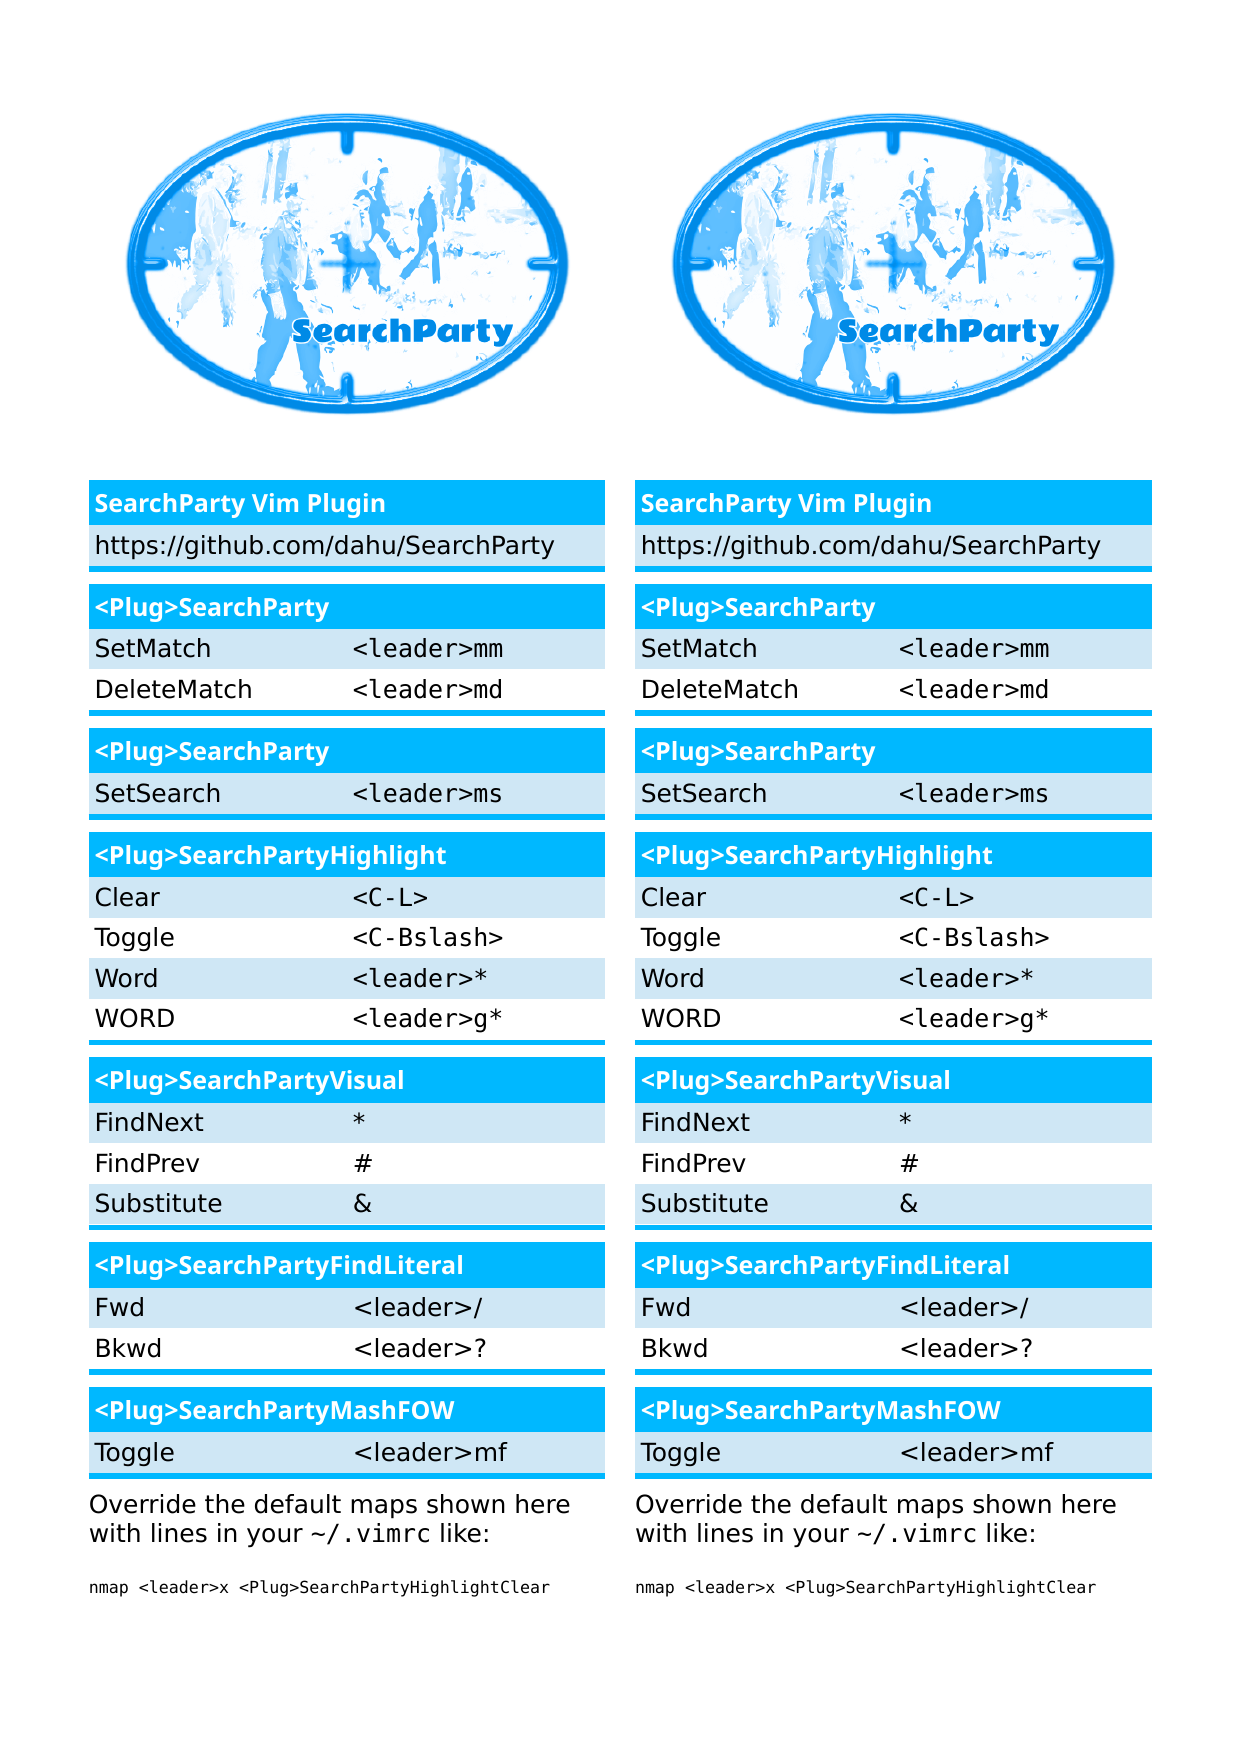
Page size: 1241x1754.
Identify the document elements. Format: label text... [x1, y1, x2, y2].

table_header <Plug>SearchPartyVisual [89, 1057, 605, 1103]
table_cell <leader>ms [347, 773, 605, 814]
table_cell <C-Bslash> [893, 918, 1152, 958]
table_cell <leader>md [893, 670, 1152, 710]
table_cell Word [89, 958, 347, 999]
table_header <Plug>SearchParty [635, 728, 1152, 773]
table_cell FindNext [635, 1103, 893, 1143]
table_cell <leader>* [893, 958, 1152, 999]
table_cell <leader>mm [893, 629, 1152, 669]
table_cell SetMatch [89, 629, 347, 669]
table_cell https://github.com/dahu/SearchParty [635, 525, 1152, 566]
table_cell Fwd [89, 1288, 347, 1328]
table_cell <C-L> [347, 877, 605, 918]
table_cell Toggle [635, 918, 893, 958]
table_cell Substitute [635, 1184, 893, 1224]
table_cell Clear [635, 877, 893, 918]
table_cell DeleteMatch [89, 670, 347, 710]
table_cell Fwd [635, 1288, 893, 1328]
text nmap <leader>x <Plug>SearchPartyHighlightClear [88, 1578, 605, 1597]
table_cell <leader>ms [893, 773, 1152, 814]
table_header SearchParty Vim Plugin [89, 480, 605, 525]
table_cell <leader>/ [347, 1288, 605, 1328]
table_header <Plug>SearchPartyFindLiteral [89, 1242, 605, 1288]
table_cell DeleteMatch [635, 670, 893, 710]
table_cell # [893, 1143, 1152, 1184]
table_cell SetSearch [635, 773, 893, 814]
table_cell <leader>md [347, 670, 605, 710]
table_cell & [893, 1184, 1152, 1224]
table_cell * [893, 1103, 1152, 1143]
table_cell WORD [635, 999, 893, 1039]
table_cell WORD [89, 999, 347, 1039]
text nmap <leader>x <Plug>SearchPartyHighlightClear [635, 1578, 1152, 1597]
table_header <Plug>SearchPartyMashFOW [635, 1387, 1152, 1432]
table_cell Bkwd [89, 1328, 347, 1369]
table_header <Plug>SearchParty [635, 584, 1152, 629]
table_cell <leader>g* [347, 999, 605, 1039]
table_cell Toggle [89, 918, 347, 958]
table_header <Plug>SearchPartyMashFOW [89, 1387, 605, 1432]
table_header SearchParty Vim Plugin [635, 480, 1152, 525]
table_cell Bkwd [635, 1328, 893, 1369]
table_cell FindPrev [635, 1143, 893, 1184]
table_cell <leader>? [347, 1328, 605, 1369]
table_cell <leader>g* [893, 999, 1152, 1039]
table_cell Substitute [89, 1184, 347, 1224]
table_header <Plug>SearchPartyFindLiteral [635, 1242, 1152, 1288]
text Override the default maps shown here with lines in your ~/.vimrc like: [635, 1490, 1152, 1549]
table_header <Plug>SearchPartyVisual [635, 1057, 1152, 1103]
table_cell SetSearch [89, 773, 347, 814]
text Override the default maps shown here with lines in your ~/.vimrc like: [88, 1490, 605, 1549]
table_cell Word [635, 958, 893, 999]
table_cell <leader>mf [347, 1432, 605, 1473]
table_header <Plug>SearchPartyHighlight [89, 832, 605, 877]
table_cell # [347, 1143, 605, 1184]
table_cell FindNext [89, 1103, 347, 1143]
table_cell <leader>/ [893, 1288, 1152, 1328]
table_cell & [347, 1184, 605, 1224]
table_cell <leader>? [893, 1328, 1152, 1369]
table_cell <C-L> [893, 877, 1152, 918]
table_cell <leader>* [347, 958, 605, 999]
table_cell SetMatch [635, 629, 893, 669]
table_header <Plug>SearchParty [89, 584, 605, 629]
picture [88, 88, 606, 439]
table_header <Plug>SearchParty [89, 728, 605, 773]
table_header <Plug>SearchPartyHighlight [635, 832, 1152, 877]
table_cell * [347, 1103, 605, 1143]
table_cell Toggle [89, 1432, 347, 1473]
table_cell FindPrev [89, 1143, 347, 1184]
table_cell <C-Bslash> [347, 918, 605, 958]
table_cell Toggle [635, 1432, 893, 1473]
table_cell https://github.com/dahu/SearchParty [89, 525, 605, 566]
picture [634, 88, 1152, 439]
table_cell <leader>mm [347, 629, 605, 669]
table_cell <leader>mf [893, 1432, 1152, 1473]
table_cell Clear [89, 877, 347, 918]
